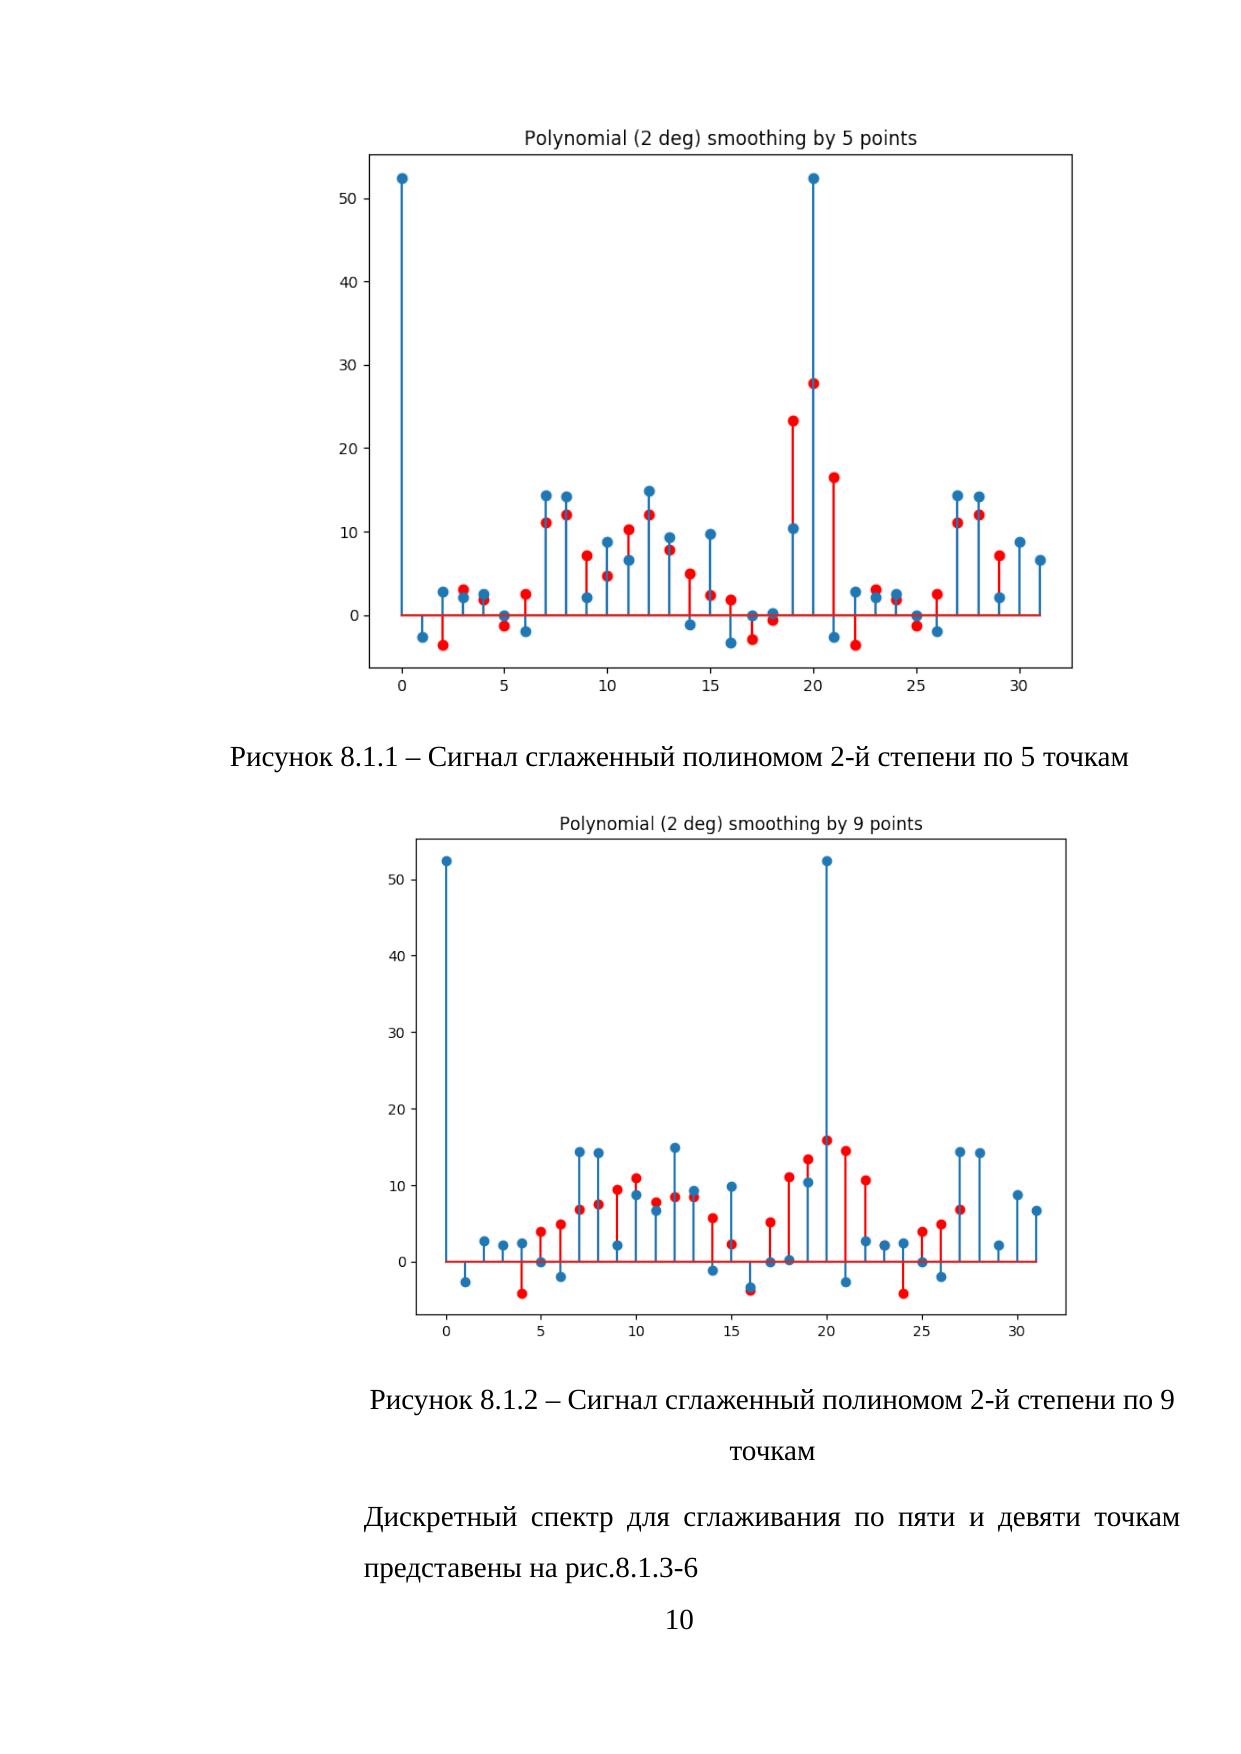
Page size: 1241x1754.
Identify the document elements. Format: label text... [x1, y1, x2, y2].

list Дискретный спектр для сглаживания по пяти и девяти точкам представены на рис.8.1.3-6 [326, 1499, 1181, 1583]
list Рисунок 8.1.2 – Сигнал сглаженный полиномом 2-й степени по 9 точкам [326, 1382, 1181, 1466]
picture [327, 118, 1083, 706]
picture [377, 805, 1076, 1350]
text Рисунок 8.1.1 – Сигнал сглаженный полиномом 2-й степени по 5 точкам [177, 739, 1181, 772]
